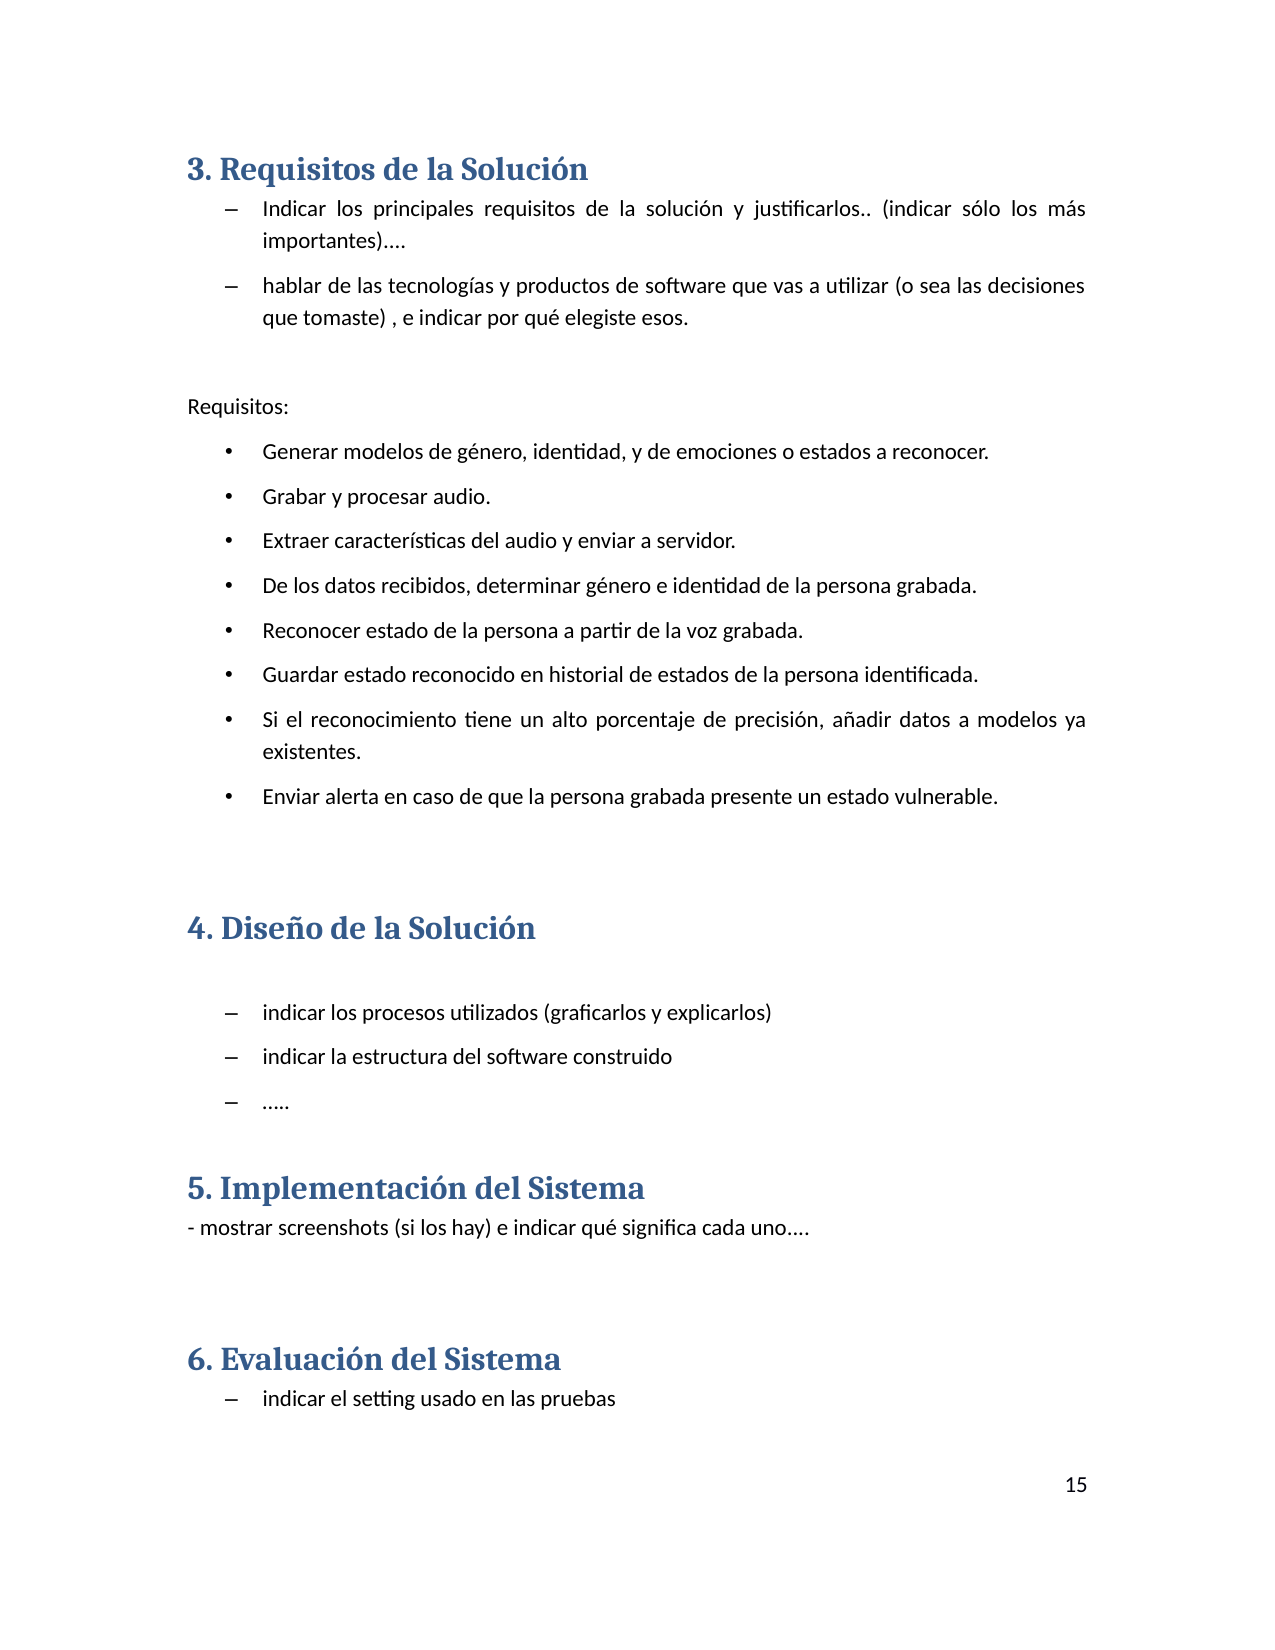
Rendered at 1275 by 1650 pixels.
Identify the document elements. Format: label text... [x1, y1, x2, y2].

text - mostrar screenshots (si los hay) e indicar qué significa cada uno.... [187, 1213, 1087, 1241]
list Grabar y procesar audio. [225, 482, 1087, 510]
subtitle 3. Requisitos de la Solución [187, 150, 1087, 188]
list Guardar estado reconocido en historial de estados de la persona identificada. [225, 661, 1087, 689]
list Enviar alerta en caso de que la persona grabada presente un estado vulnerable. [225, 782, 1087, 810]
subtitle 6. Evaluación del Sistema [187, 1340, 1087, 1379]
list Reconocer estado de la persona a partir de la voz grabada. [225, 616, 1087, 644]
list indicar el setting usado en las pruebas [225, 1384, 1087, 1412]
list De los datos recibidos, determinar género e identidad de la persona grabada. [225, 571, 1087, 599]
list Extraer características del audio y enviar a servidor. [225, 527, 1087, 554]
list Indicar los principales requisitos de la solución y justificarlos.. (indicar sólo los más importantes).... [225, 194, 1087, 254]
list hablar de las tecnologías y productos de software que vas a utilizar (o sea las decisiones que tomaste) , e indicar por qué elegiste esos. [225, 271, 1087, 331]
list indicar la estructura del software construido [225, 1042, 1087, 1071]
text Requisitos: [187, 392, 1087, 421]
subtitle 4. Diseño de la Solución [187, 909, 1087, 947]
list Si el reconocimiento tiene un alto porcentaje de precisión, añadir datos a modelos ya existentes. [225, 705, 1087, 766]
list indicar los procesos utilizados (graficarlos y explicarlos) [225, 998, 1087, 1026]
subtitle 5. Implementación del Sistema [187, 1169, 1087, 1208]
list Generar modelos de género, identidad, y de emociones o estados a reconocer. [225, 437, 1087, 465]
list ….. [225, 1087, 1087, 1115]
